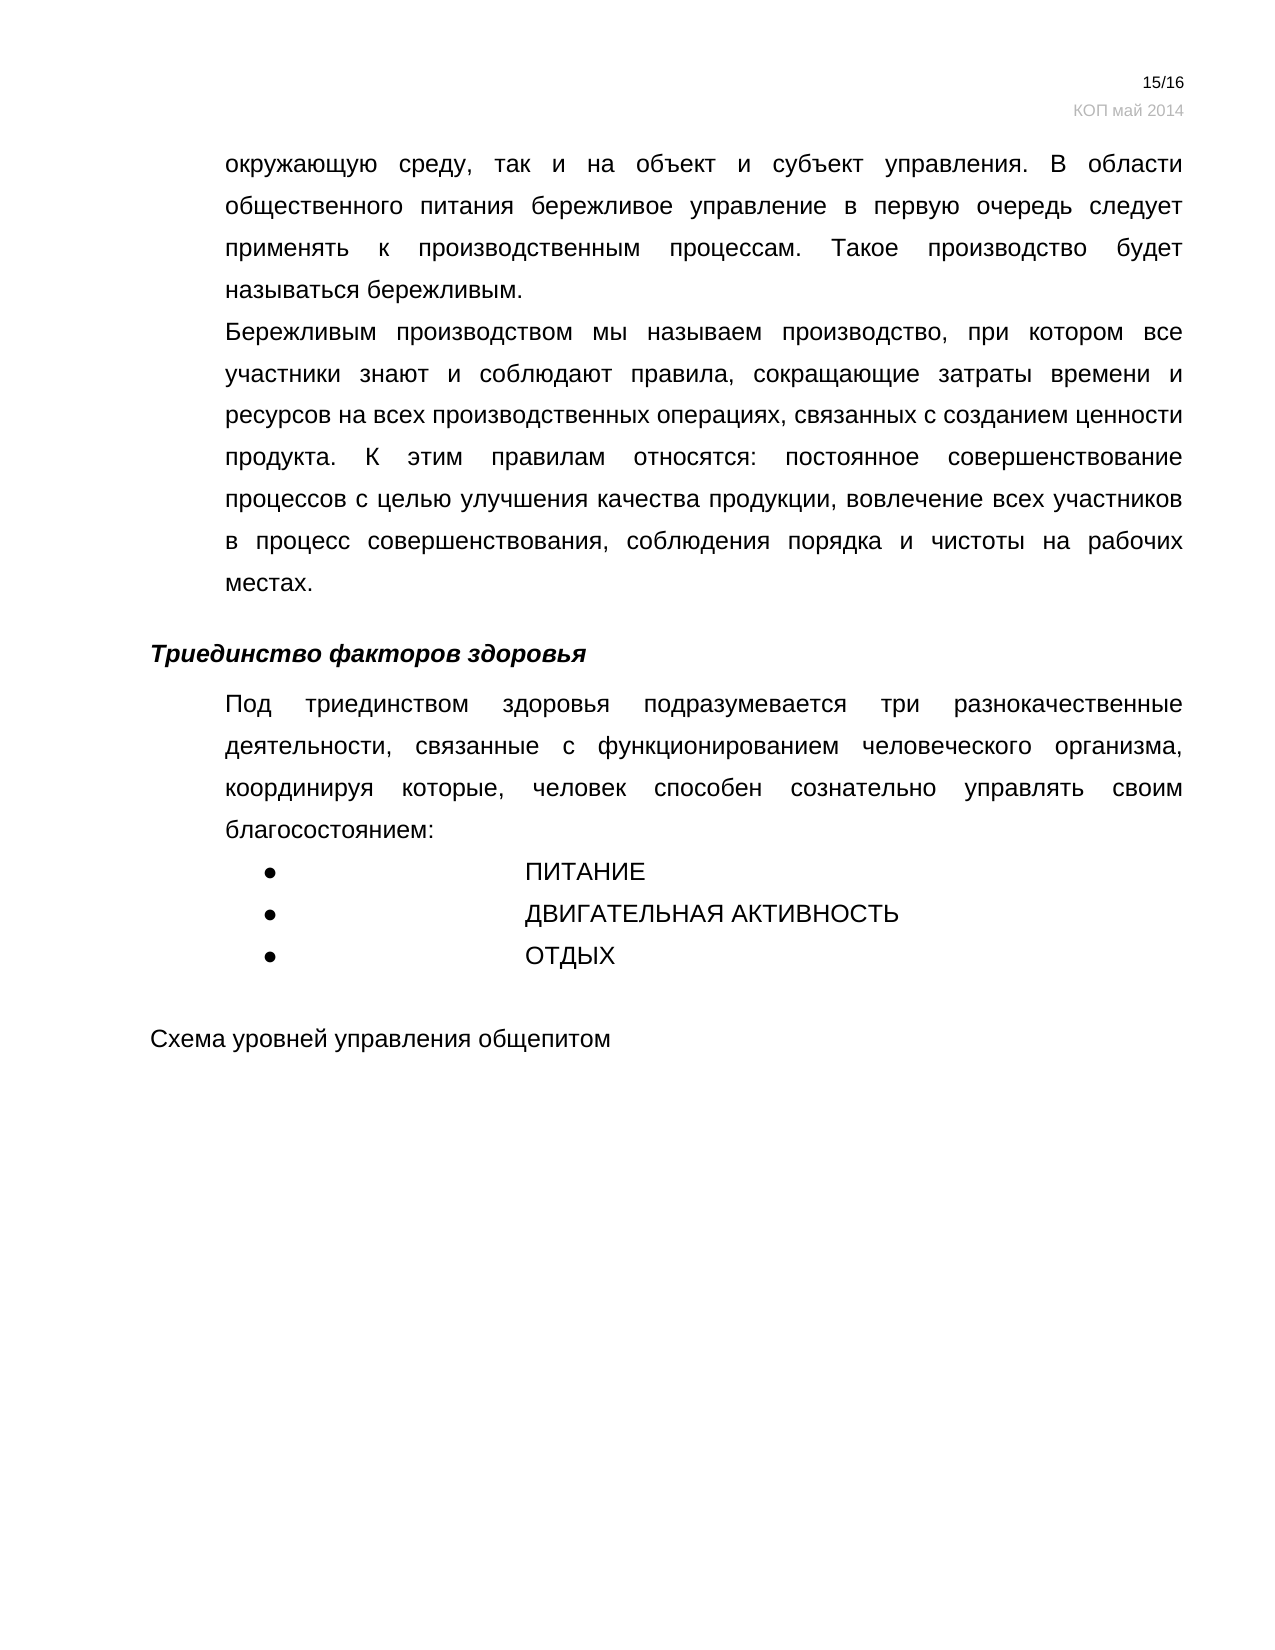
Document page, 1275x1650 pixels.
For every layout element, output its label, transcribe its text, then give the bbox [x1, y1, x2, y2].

text окружающую среду, так и на объект и субъект управления. В области общественного питания бережливое управление в первую очередь следует применять к производственным процессам. Такое производство будет называться бережливым. [225, 150, 1184, 303]
text Под триединством здоровья подразумевается три разнокачественные деятельности, связанные с функционированием человеческого организма, координируя которые, человек способен сознательно управлять своим благосостоянием: [225, 690, 1184, 843]
list ОТДЫХ [262, 941, 1184, 969]
text Схема уровней управления общепитом [150, 1025, 1184, 1053]
list ПИТАНИЕ [262, 857, 1184, 886]
subtitle Триединство факторов здоровья [150, 640, 1184, 668]
text Бережливым производством мы называем производство, при котором все участники знают и соблюдают правила, сокращающие затраты времени и ресурсов на всех производственных операциях, связанных с созданием ценности продукта. К этим правилам относятся: постоянное совершенствование процессов с целью улучшения качества продукции, вовлечение всех участников в процесс совершенствования, соблюдения порядка и чистоты на рабочих местах. [225, 317, 1184, 597]
list ДВИГАТЕЛЬНАЯ АКТИВНОСТЬ [262, 899, 1184, 927]
